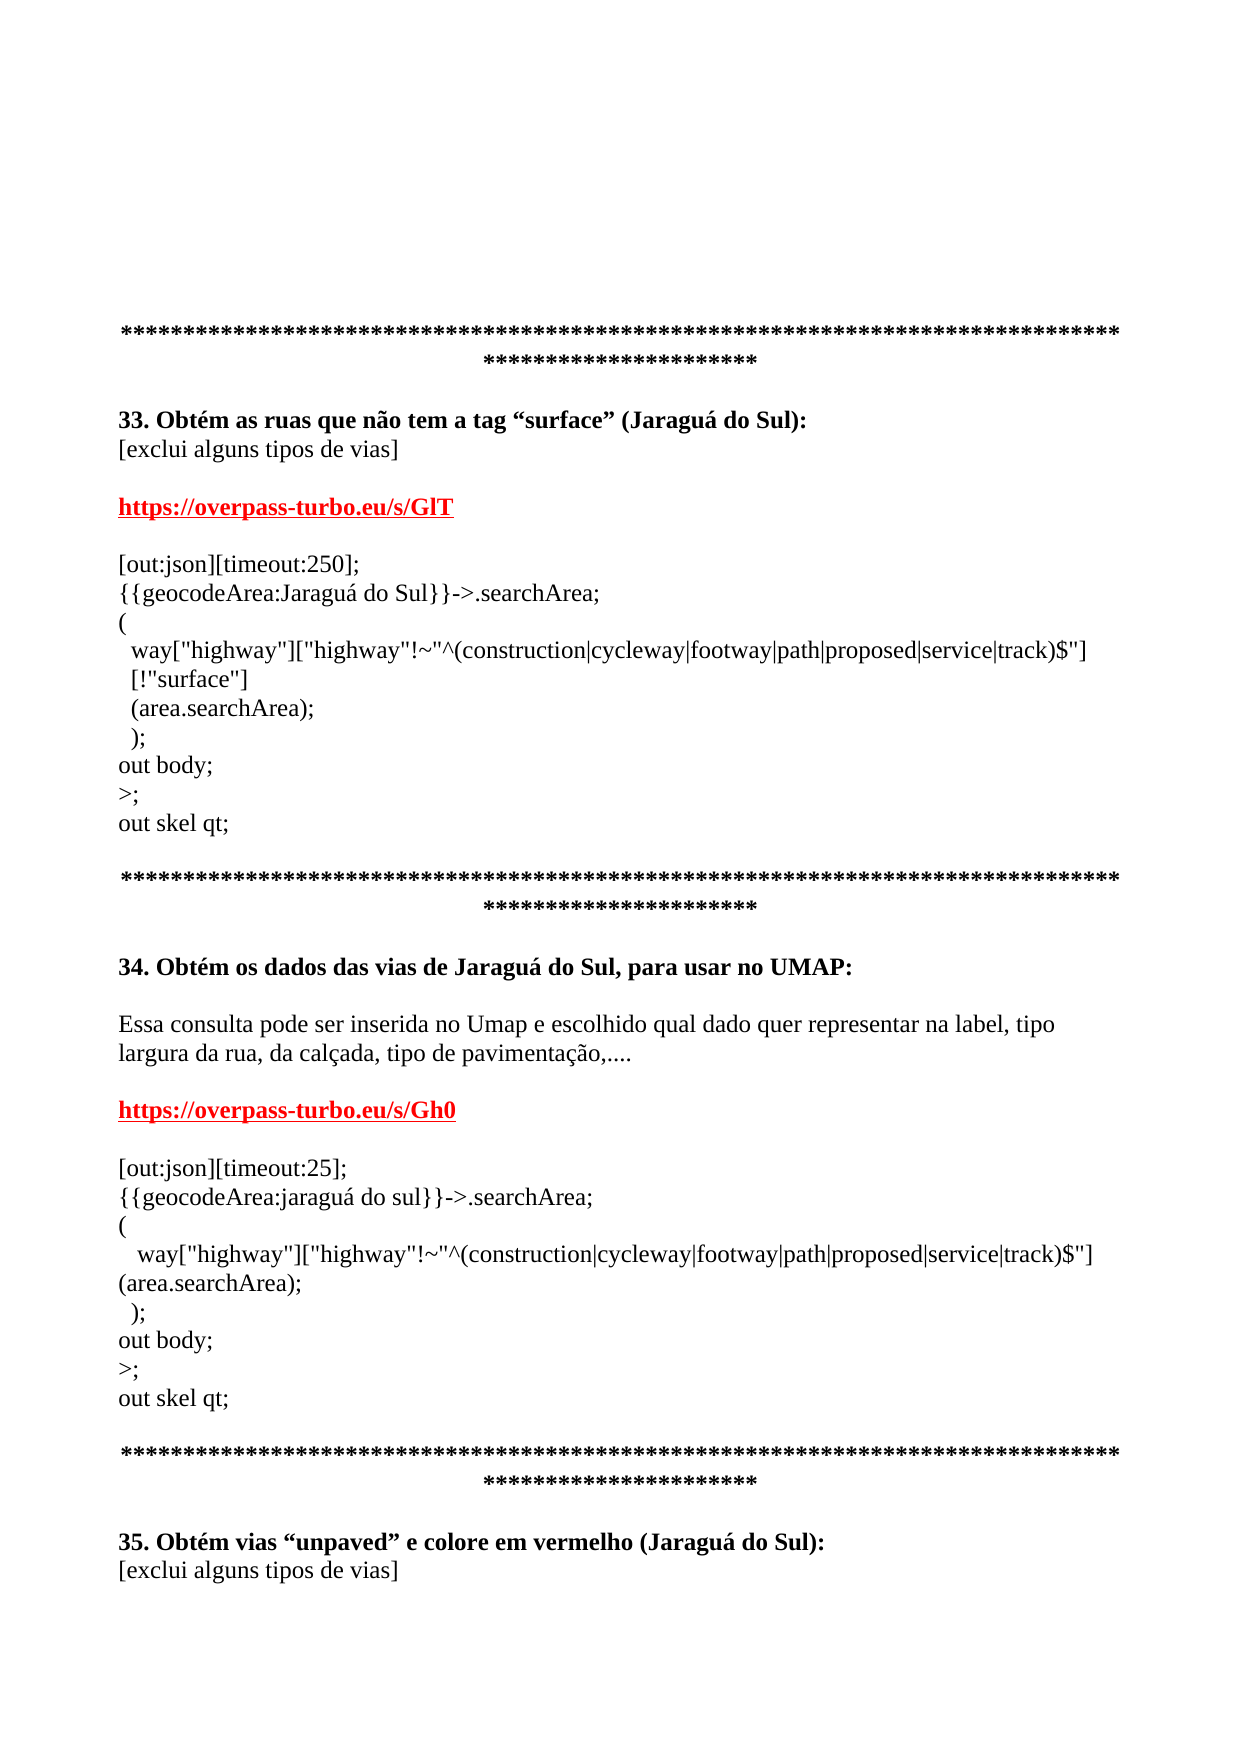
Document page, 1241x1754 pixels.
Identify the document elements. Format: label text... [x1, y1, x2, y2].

text (area.searchArea); [118, 693, 1122, 722]
text [out:json][timeout:25]; [118, 1153, 1122, 1182]
text >; [118, 1354, 1122, 1383]
text 34. Obtém os dados das vias de Jaraguá do Sul, para usar no UMAP: [118, 952, 1122, 981]
text ****************************************************************************************************** [118, 319, 1122, 377]
text [exclui alguns tipos de vias] [118, 434, 1122, 463]
text out body; [118, 1326, 1122, 1354]
text https://overpass-turbo.eu/s/Gh0 [118, 1096, 1122, 1124]
text [out:json][timeout:250]; [118, 549, 1122, 578]
text ); [118, 1297, 1122, 1326]
text ( [118, 1211, 1122, 1239]
text way["highway"]["highway"!~"^(construction|cycleway|footway|path|proposed|service|track)$"](area.searchArea); [118, 1239, 1122, 1297]
text ****************************************************************************************************** [118, 1441, 1122, 1498]
text {{geocodeArea:jaraguá do sul}}->.searchArea; [118, 1182, 1122, 1211]
text {{geocodeArea:Jaraguá do Sul}}->.searchArea; [118, 578, 1122, 607]
text out body; [118, 751, 1122, 779]
text 33. Obtém as ruas que não tem a tag “surface” (Jaraguá do Sul): [118, 406, 1122, 434]
text out skel qt; [118, 1383, 1122, 1412]
text [exclui alguns tipos de vias] [118, 1556, 1122, 1584]
text Essa consulta pode ser inserida no Umap e escolhido qual dado quer representar na label, tipo largura da rua, da calçada, tipo de pavimentação,.... [118, 1009, 1122, 1067]
text ); [118, 722, 1122, 751]
text way["highway"]["highway"!~"^(construction|cycleway|footway|path|proposed|service|track)$"] [118, 636, 1122, 664]
text https://overpass-turbo.eu/s/GlT [118, 492, 1122, 521]
text out skel qt; [118, 808, 1122, 837]
text >; [118, 779, 1122, 808]
text [!"surface"] [118, 664, 1122, 693]
text ****************************************************************************************************** [118, 866, 1122, 923]
text ( [118, 607, 1122, 636]
text 35. Obtém vias “unpaved” e colore em vermelho (Jaraguá do Sul): [118, 1527, 1122, 1556]
